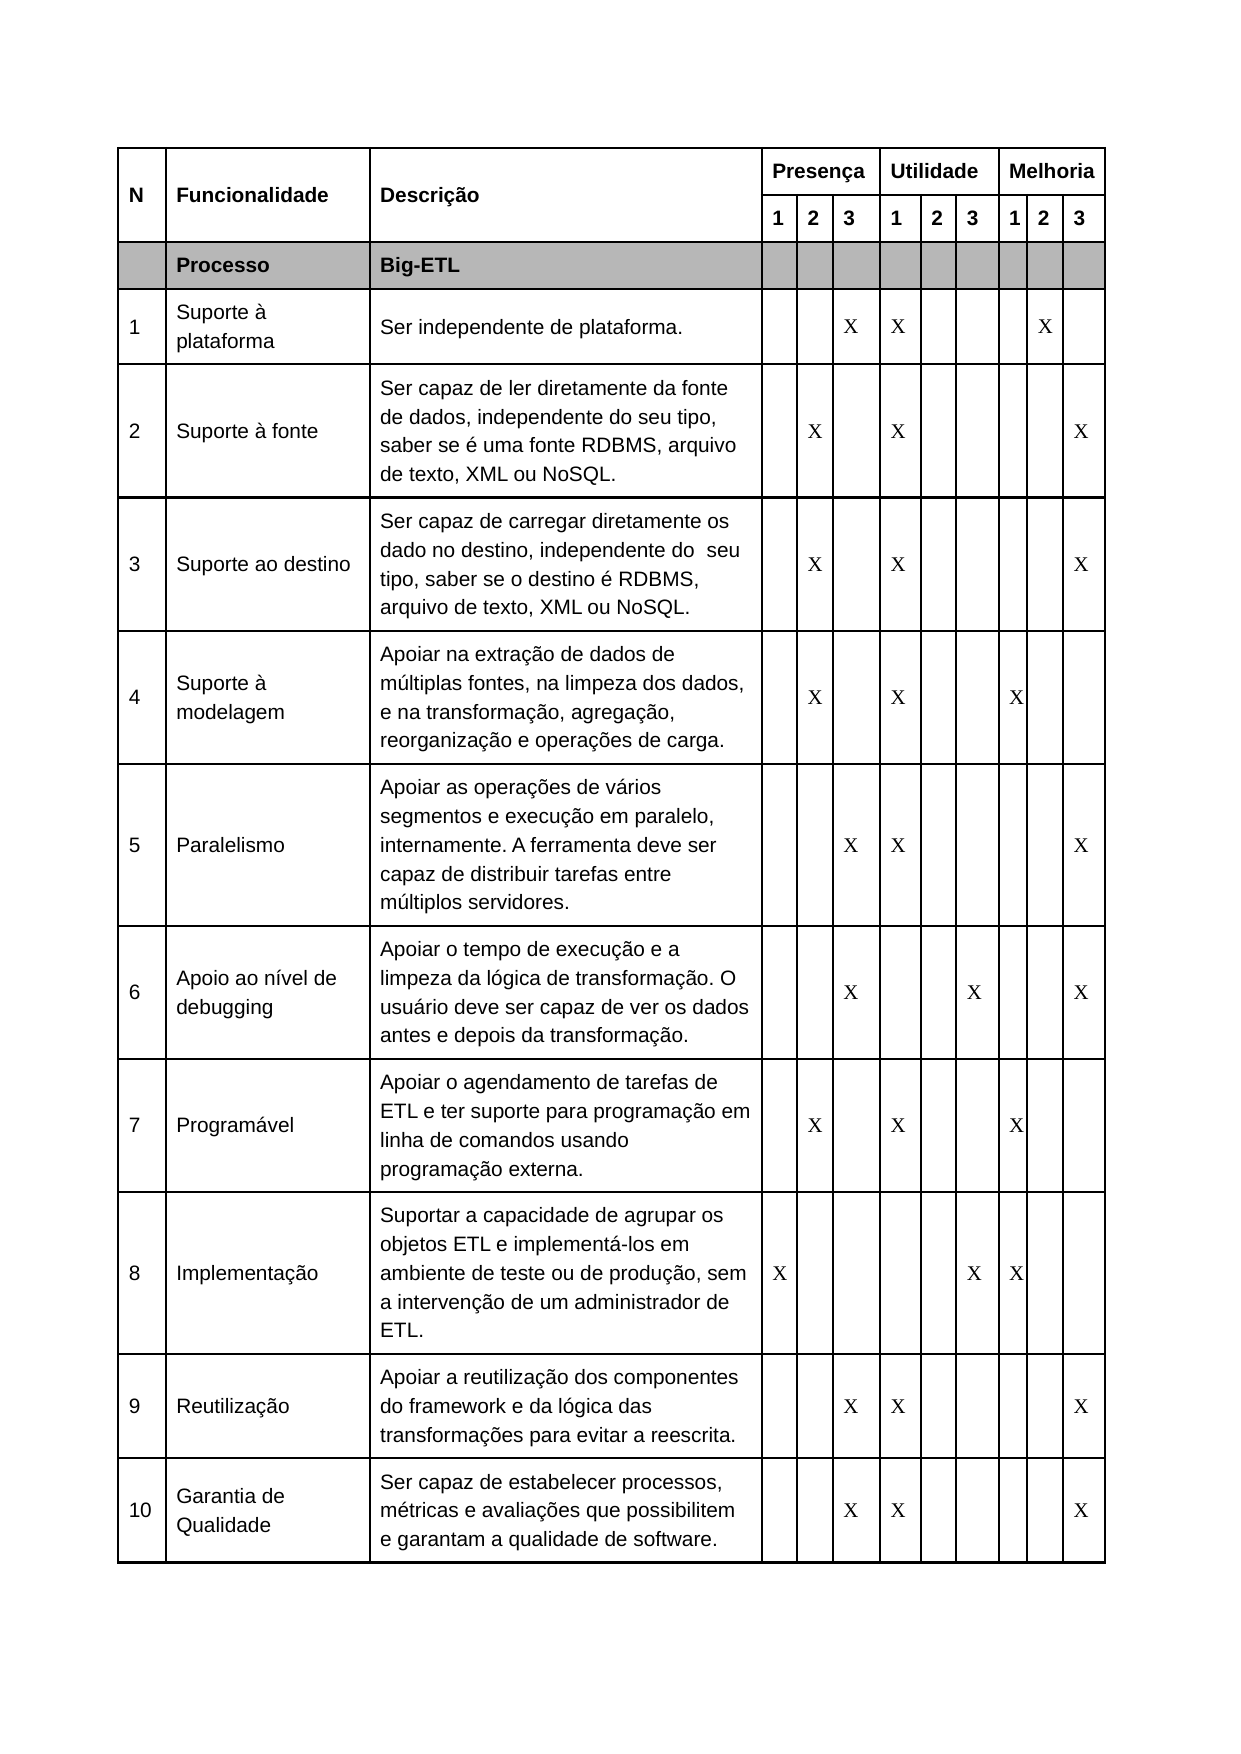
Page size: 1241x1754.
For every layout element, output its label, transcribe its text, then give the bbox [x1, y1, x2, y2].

table_cell [1000, 927, 1026, 1058]
table_cell 1 [881, 196, 920, 241]
table_cell 3 [119, 499, 165, 629]
table_cell Programável [167, 1060, 369, 1191]
table_cell X [834, 1355, 879, 1457]
table_cell [834, 243, 879, 288]
table_cell 1 [119, 290, 165, 363]
table_cell [957, 499, 998, 629]
table_cell [834, 499, 879, 629]
table_cell [834, 365, 879, 496]
table_cell Apoiar o tempo de execução e a limpeza da lógica de transformação. O usuário deve ser capaz de ver os dados antes e depois da transformação. [371, 927, 761, 1058]
table_cell Paralelismo [167, 765, 369, 924]
table_cell [763, 499, 796, 629]
table_cell [922, 365, 955, 496]
table_cell Big-ETL [371, 243, 761, 288]
table_cell X [881, 1459, 920, 1561]
table_cell X [1064, 365, 1104, 496]
table_cell [834, 632, 879, 763]
table_cell X [798, 365, 832, 496]
table_cell [922, 243, 955, 288]
table_cell [1028, 1193, 1062, 1353]
table_header Presença [763, 149, 879, 194]
table_cell Processo [167, 243, 369, 288]
table_cell [1028, 365, 1062, 496]
table_cell [881, 927, 920, 1058]
table_cell 2 [798, 196, 832, 241]
table_cell [1000, 243, 1026, 288]
table_cell [1064, 243, 1104, 288]
table_cell [763, 632, 796, 763]
table_cell [922, 290, 955, 363]
table_cell Ser capaz de ler diretamente da fonte de dados, independente do seu tipo, saber se é uma fonte RDBMS, arquivo de texto, XML ou NoSQL. [371, 365, 761, 496]
table_cell X [881, 499, 920, 629]
table_cell Suportar a capacidade de agrupar os objetos ETL e implementá-los em ambiente de teste ou de produção, sem a intervenção de um administrador de ETL. [371, 1193, 761, 1353]
table_cell Ser independente de plataforma. [371, 290, 761, 363]
table_cell X [881, 1355, 920, 1457]
table_cell [798, 1193, 832, 1353]
table_cell 3 [957, 196, 998, 241]
table_cell X [1000, 632, 1026, 763]
table_cell 2 [1028, 196, 1062, 241]
table_cell [957, 243, 998, 288]
table_cell 8 [119, 1193, 165, 1353]
table_cell X [1000, 1060, 1026, 1191]
table_cell Garantia de Qualidade [167, 1459, 369, 1561]
table_cell 4 [119, 632, 165, 763]
table_cell [922, 1355, 955, 1457]
table_cell [1000, 499, 1026, 629]
table_cell [957, 365, 998, 496]
table_header Funcionalidade [167, 149, 369, 241]
table_cell 5 [119, 765, 165, 924]
table_cell Suporte à plataforma [167, 290, 369, 363]
table_cell 3 [834, 196, 879, 241]
table_cell 2 [119, 365, 165, 496]
table_cell Apoiar na extração de dados de múltiplas fontes, na limpeza dos dados, e na transformação, agregação, reorganização e operações de carga. [371, 632, 761, 763]
table_cell [1028, 632, 1062, 763]
table_cell X [881, 765, 920, 924]
table_cell [922, 1060, 955, 1191]
table_cell [798, 927, 832, 1058]
table_cell [1028, 1060, 1062, 1191]
table_header Descrição [371, 149, 761, 241]
table_cell X [957, 927, 998, 1058]
table_cell 3 [1064, 196, 1104, 241]
table_cell X [763, 1193, 796, 1353]
table_cell X [1064, 765, 1104, 924]
table_cell [798, 1459, 832, 1561]
table_header Utilidade [881, 149, 998, 194]
table_cell [798, 765, 832, 924]
table_cell [834, 1193, 879, 1353]
table_cell X [834, 290, 879, 363]
table_cell X [957, 1193, 998, 1353]
table_cell [798, 1355, 832, 1457]
table_cell X [1064, 499, 1104, 629]
table_cell 1 [1000, 196, 1026, 241]
table_cell [763, 927, 796, 1058]
table_cell [957, 765, 998, 924]
table_cell [763, 290, 796, 363]
table_cell X [881, 290, 920, 363]
table_cell [763, 765, 796, 924]
table_cell [922, 1193, 955, 1353]
table_cell X [1064, 1459, 1104, 1561]
table_cell X [1064, 1355, 1104, 1457]
table_cell [119, 243, 165, 288]
table_cell [1064, 1193, 1104, 1353]
table_cell Suporte ao destino [167, 499, 369, 629]
table_cell [1028, 243, 1062, 288]
table_cell 2 [922, 196, 955, 241]
table_cell Reutilização [167, 1355, 369, 1457]
table_cell [763, 243, 796, 288]
table_cell [1000, 1459, 1026, 1561]
table_cell [1000, 1355, 1026, 1457]
table_header Melhoria [1000, 149, 1104, 194]
table_cell Implementação [167, 1193, 369, 1353]
table_cell [922, 765, 955, 924]
table_cell [798, 243, 832, 288]
table_cell [1064, 1060, 1104, 1191]
table_cell [957, 1060, 998, 1191]
table_cell [922, 927, 955, 1058]
table_cell Suporte à fonte [167, 365, 369, 496]
table_cell [957, 1355, 998, 1457]
table_cell [1000, 365, 1026, 496]
table_cell 7 [119, 1060, 165, 1191]
table_cell [881, 243, 920, 288]
table_cell X [834, 1459, 879, 1561]
table_cell [881, 1193, 920, 1353]
table_cell [1000, 765, 1026, 924]
table_cell [922, 632, 955, 763]
table_cell X [1000, 1193, 1026, 1353]
table_cell X [1064, 927, 1104, 1058]
table_cell Apoiar a reutilização dos componentes do framework e da lógica das transformações para evitar a reescrita. [371, 1355, 761, 1457]
table_cell 1 [763, 196, 796, 241]
table_cell Ser capaz de carregar diretamente os dado no destino, independente do seu tipo, saber se o destino é RDBMS, arquivo de texto, XML ou NoSQL. [371, 499, 761, 629]
table_cell X [798, 1060, 832, 1191]
table_cell [1064, 632, 1104, 763]
table_cell [922, 1459, 955, 1561]
table_cell [1028, 765, 1062, 924]
table_cell Ser capaz de estabelecer processos, métricas e avaliações que possibilitem e garantam a qualidade de software. [371, 1459, 761, 1561]
table_cell 6 [119, 927, 165, 1058]
table_header N [119, 149, 165, 241]
table_cell [1064, 290, 1104, 363]
table_cell X [798, 632, 832, 763]
table_cell [957, 1459, 998, 1561]
table_cell Suporte à modelagem [167, 632, 369, 763]
table_cell X [834, 927, 879, 1058]
table_cell [798, 290, 832, 363]
table_cell [1000, 290, 1026, 363]
table_cell [1028, 499, 1062, 629]
table_cell [763, 1355, 796, 1457]
table_cell Apoiar o agendamento de tarefas de ETL e ter suporte para programação em linha de comandos usando programação externa. [371, 1060, 761, 1191]
table_cell [957, 632, 998, 763]
table_cell X [881, 632, 920, 763]
table_cell X [881, 1060, 920, 1191]
table_cell Apoiar as operações de vários segmentos e execução em paralelo, internamente. A ferramenta deve ser capaz de distribuir tarefas entre múltiplos servidores. [371, 765, 761, 924]
table_cell [957, 290, 998, 363]
table_cell [922, 499, 955, 629]
table_cell [763, 1060, 796, 1191]
table_cell 9 [119, 1355, 165, 1457]
table_cell [1028, 927, 1062, 1058]
table_cell X [881, 365, 920, 496]
table_cell [1028, 1459, 1062, 1561]
table_cell X [1028, 290, 1062, 363]
table_cell [1028, 1355, 1062, 1457]
table_cell X [834, 765, 879, 924]
table_cell [763, 365, 796, 496]
table_cell 10 [119, 1459, 165, 1561]
table_cell [834, 1060, 879, 1191]
table_cell X [798, 499, 832, 629]
table_cell [763, 1459, 796, 1561]
table_cell Apoio ao nível de debugging [167, 927, 369, 1058]
